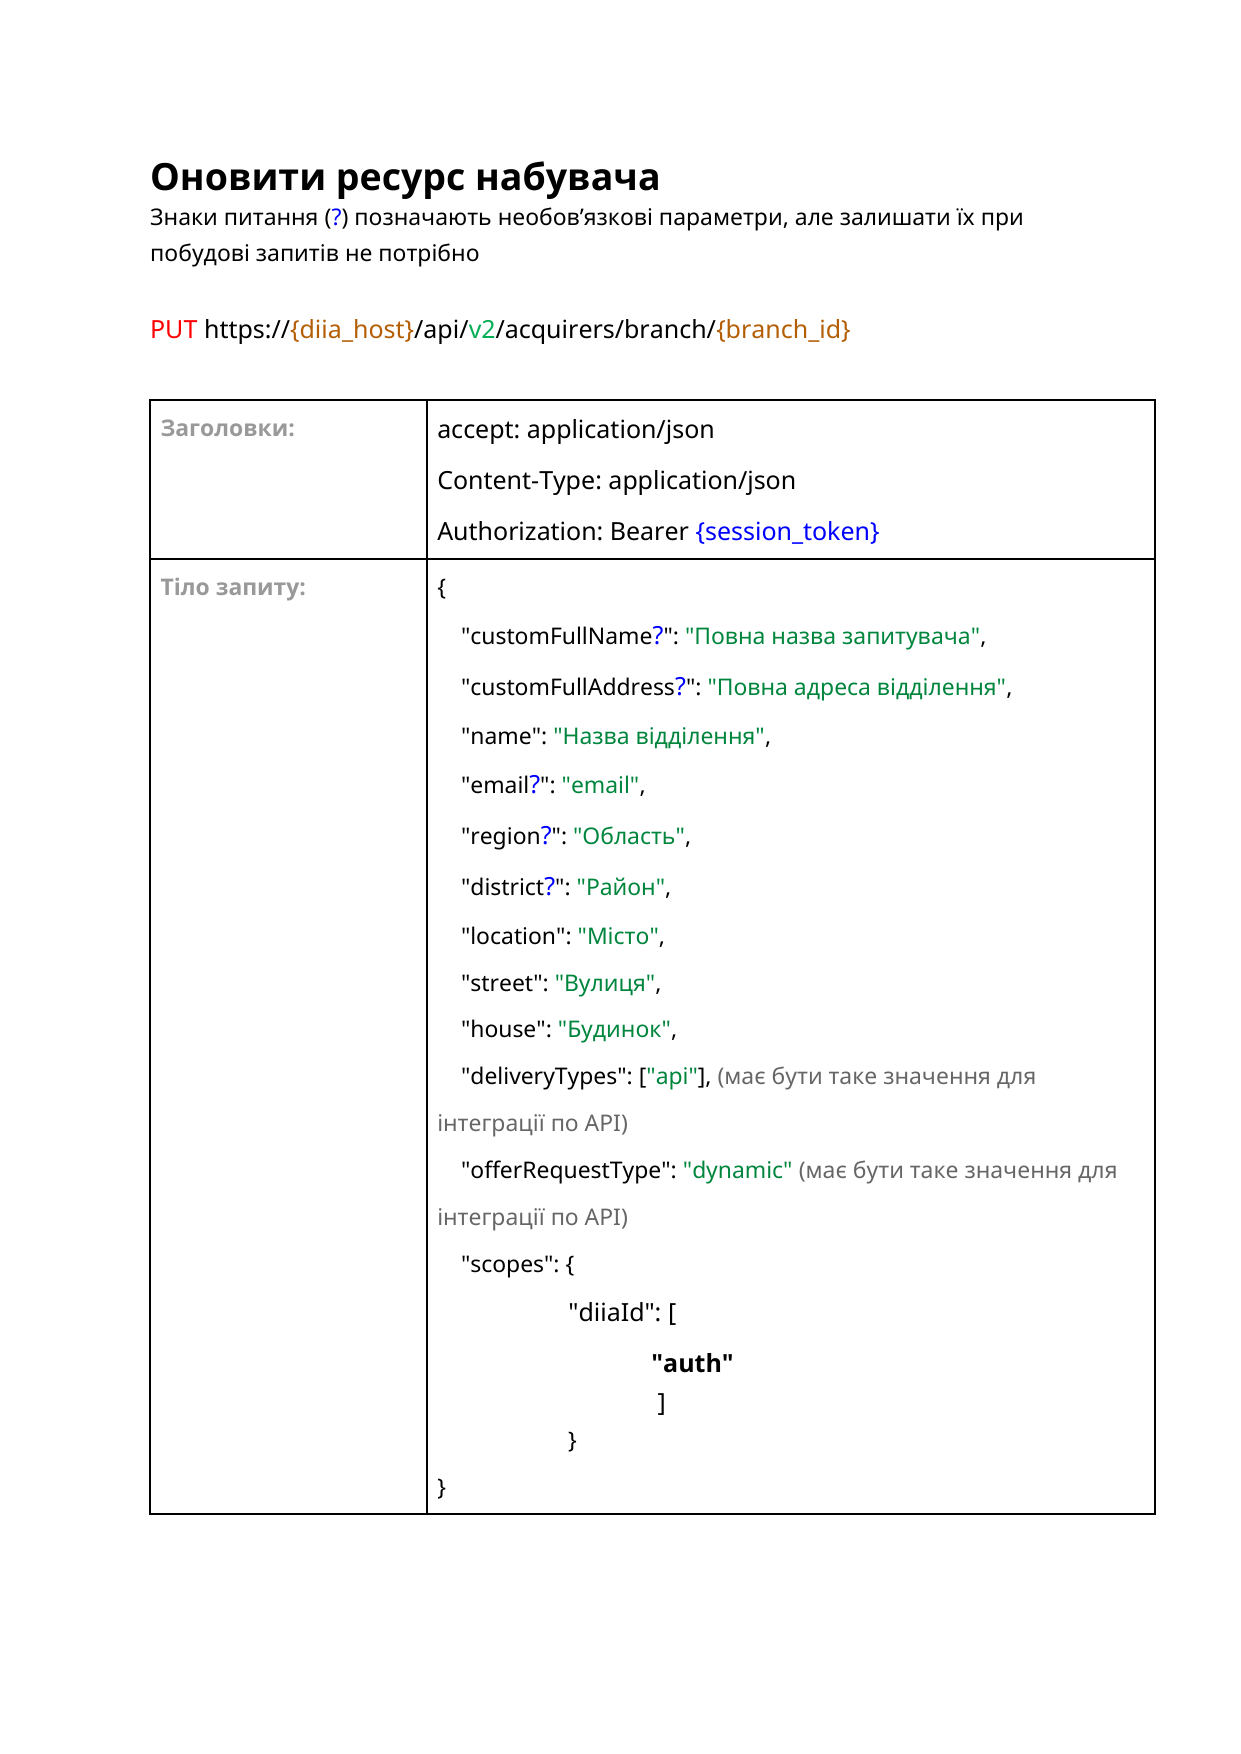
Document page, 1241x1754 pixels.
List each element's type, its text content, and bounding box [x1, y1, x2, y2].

table_cell Тіло запиту: [151, 560, 426, 1512]
table_cell { "customFullName?": "Повна назва запитувача", "customFullAddress?": "Повна адреса відділення", "name": "Назва відділення", "email?": "email", "region?": "Область", "district?": "Район", "location": "Місто", "street": "Вулиця", "house": "Будинок", "deliveryTypes": ["api"], (має бути таке значення для інтеграції по API) "offerRequestType": "dynamic" (має бути таке значення для інтеграції по API) "scopes": { "diiaId": [ "auth" ] } } [428, 560, 1154, 1512]
table_header Заголовки: [151, 401, 426, 558]
table_header accept: application/json Content-Type: application/json Authorization: Bearer {session_token} [428, 401, 1154, 558]
text PUT https://{diia_host}/api/v2/acquirers/branch/{branch_id} [150, 312, 1094, 346]
text Знаки питання (?) позначають необов’язкові параметри, але залишати їх при побудові запитів не потрібно [150, 201, 1094, 268]
subtitle Оновити ресурс набувача [150, 150, 1094, 201]
